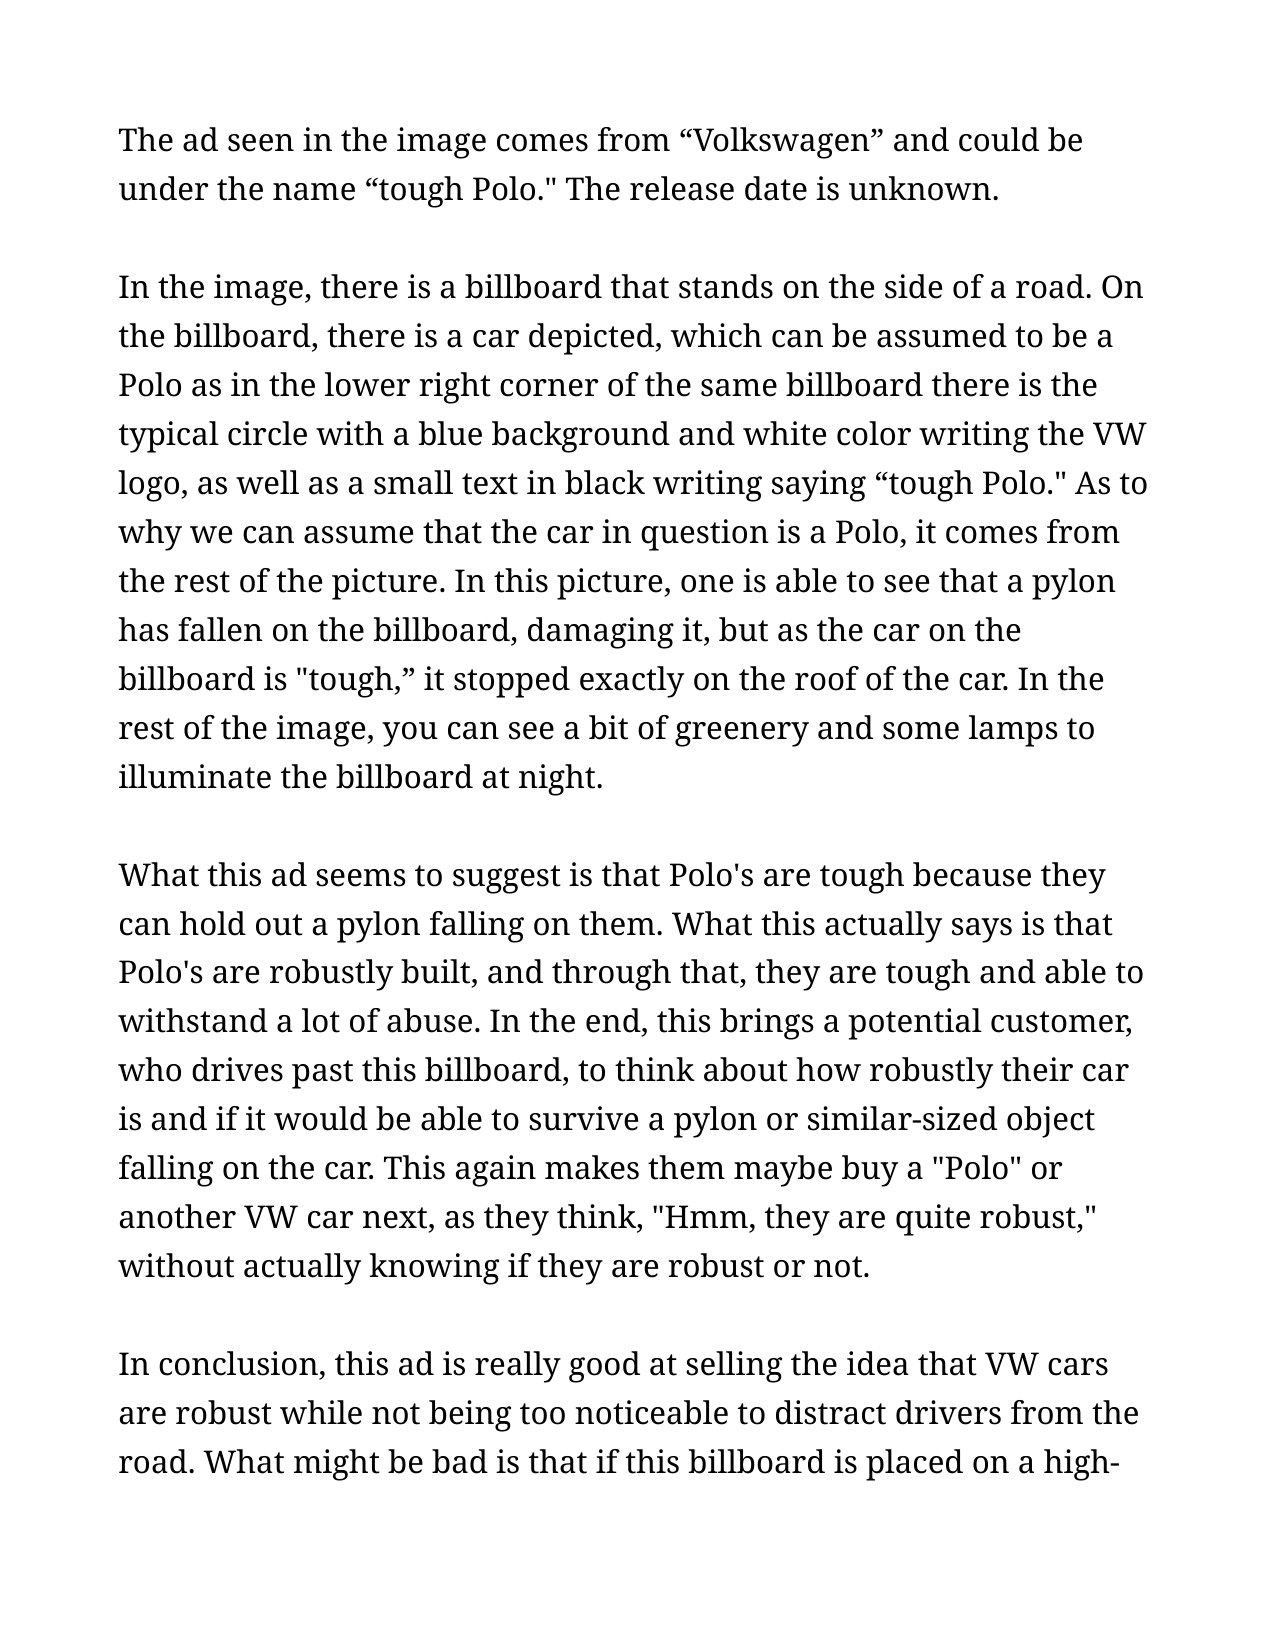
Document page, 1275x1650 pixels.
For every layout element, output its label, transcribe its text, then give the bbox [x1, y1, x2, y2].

text What this ad seems to suggest is that Polo's are tough because they can hold out a pylon falling on them. What this actually says is that Polo's are robustly built, and through that, they are tough and able to withstand a lot of abuse. In the end, this brings a potential customer, who drives past this billboard, to think about how robustly their car is and if it would be able to survive a pylon or similar-sized object falling on the car. This again makes them maybe buy a "Polo" or another VW car next, as they think, "Hmm, they are quite robust," without actually knowing if they are robust or not. [118, 852, 1157, 1287]
text The ad seen in the image comes from “Volkswagen” and could be under the name “tough Polo." The release date is unknown. [118, 118, 1157, 210]
text In conclusion, this ad is really good at selling the idea that VW cars are robust while not being too noticeable to distract drivers from the road. What might be bad is that if this billboard is placed on a high- [118, 1342, 1157, 1483]
text In the image, there is a billboard that stands on the side of a road. On the billboard, there is a car depicted, which can be assumed to be a Polo as in the lower right corner of the same billboard there is the typical circle with a blue background and white color writing the VW logo, as well as a small text in black writing saying “tough Polo." As to why we can assume that the car in question is a Polo, it comes from the rest of the picture. In this picture, one is able to see that a pylon has fallen on the billboard, damaging it, but as the car on the billboard is "tough,” it stopped exactly on the roof of the car. In the rest of the image, you can see a bit of greenery and some lamps to illuminate the billboard at night. [118, 265, 1157, 797]
